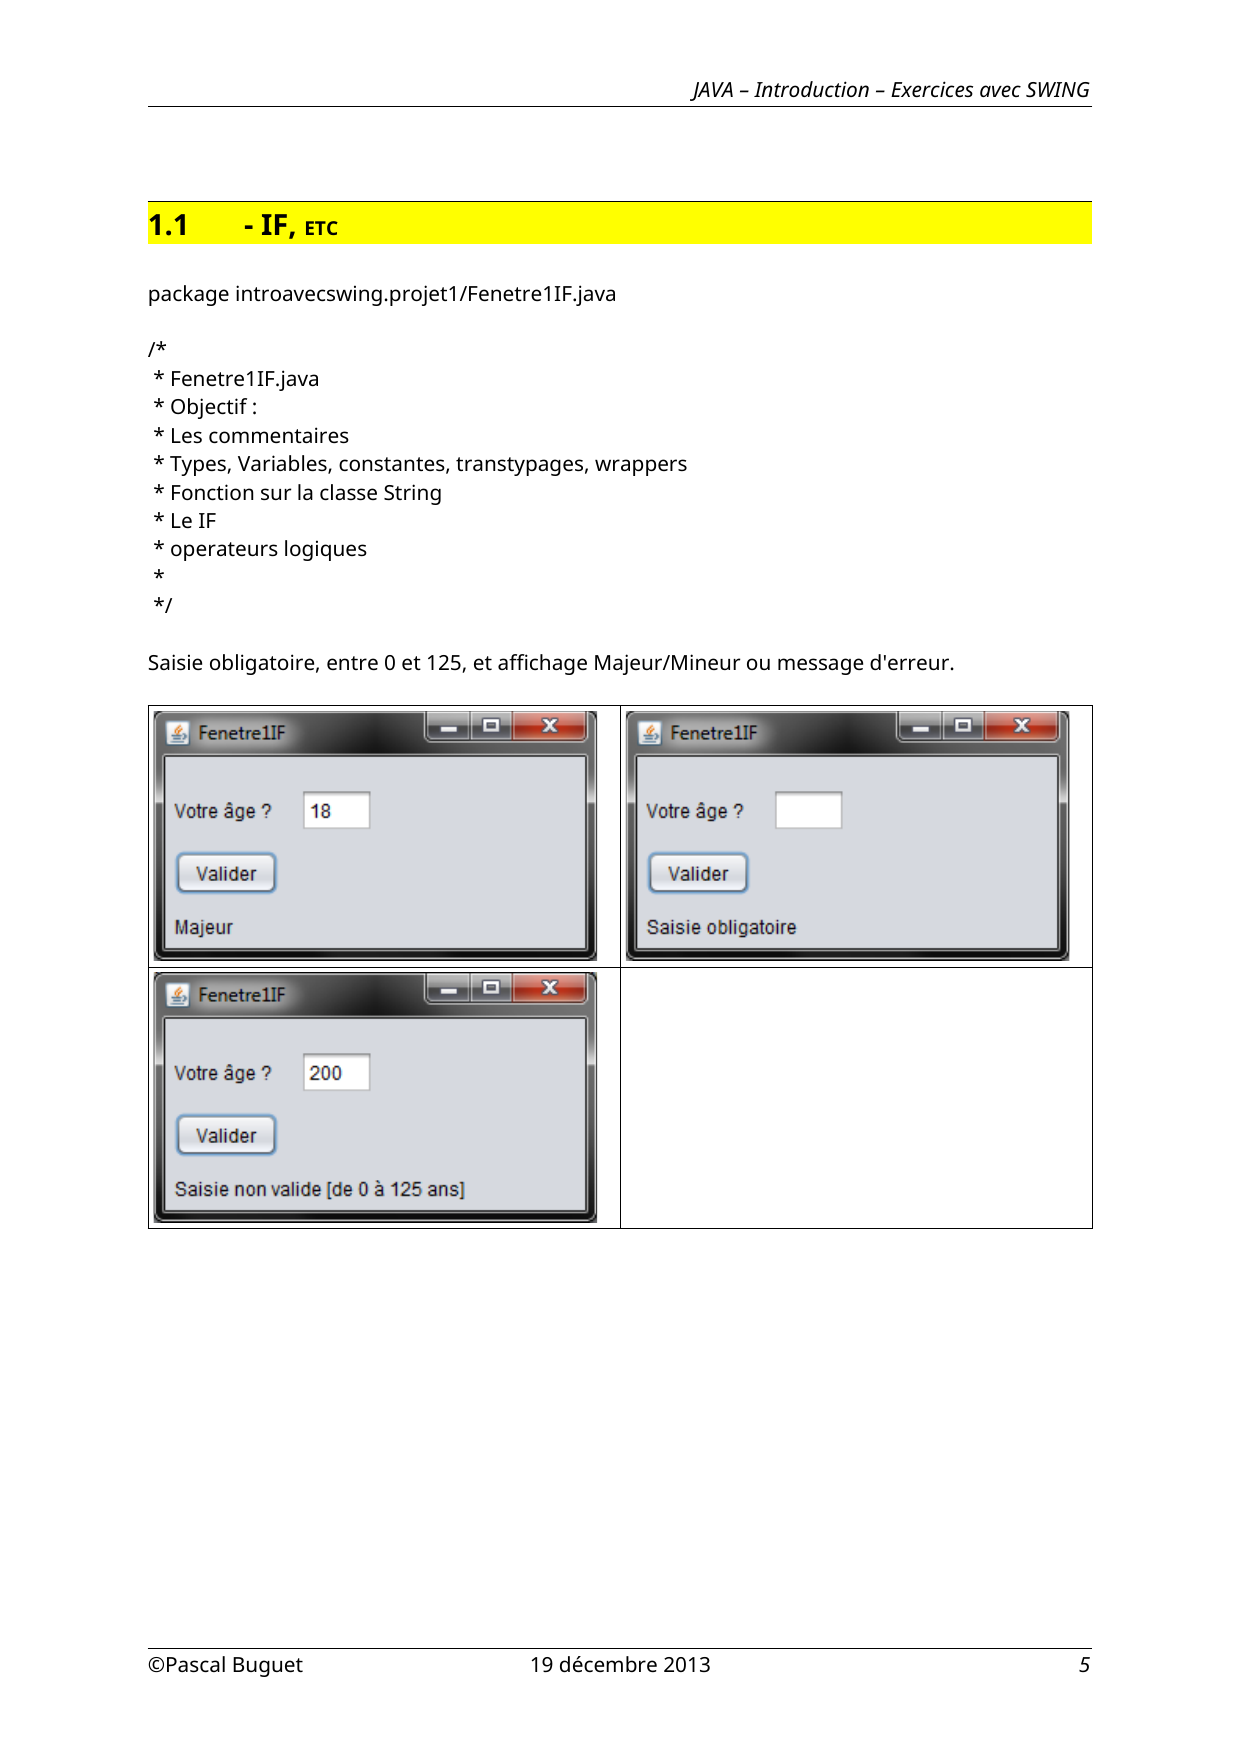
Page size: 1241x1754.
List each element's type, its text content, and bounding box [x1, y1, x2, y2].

text * Le IF [148, 506, 1092, 534]
text * Les commentaires [148, 421, 1092, 449]
picture [153, 711, 598, 961]
table_cell [621, 968, 1092, 1228]
text /* [148, 336, 1092, 364]
text * [148, 563, 1092, 591]
text * Fenetre1IF.java [148, 364, 1092, 392]
table_header [149, 706, 620, 967]
text * operateurs logiques [148, 534, 1092, 563]
picture [153, 972, 598, 1223]
text package introavecswing.projet1/Fenetre1IF.java [148, 279, 1092, 307]
table_cell [149, 968, 620, 1228]
text * Types, Variables, constantes, transtypages, wrappers [148, 449, 1092, 478]
table_header [621, 706, 1092, 967]
text */ [148, 591, 1092, 620]
subtitle - IF, etc [148, 202, 1092, 244]
text * Objectif : [148, 392, 1092, 421]
text Saisie obligatoire, entre 0 et 125, et affichage Majeur/Mineur ou message d'erreur. [148, 648, 1092, 677]
picture [625, 711, 1070, 961]
text * Fonction sur la classe String [148, 478, 1092, 506]
